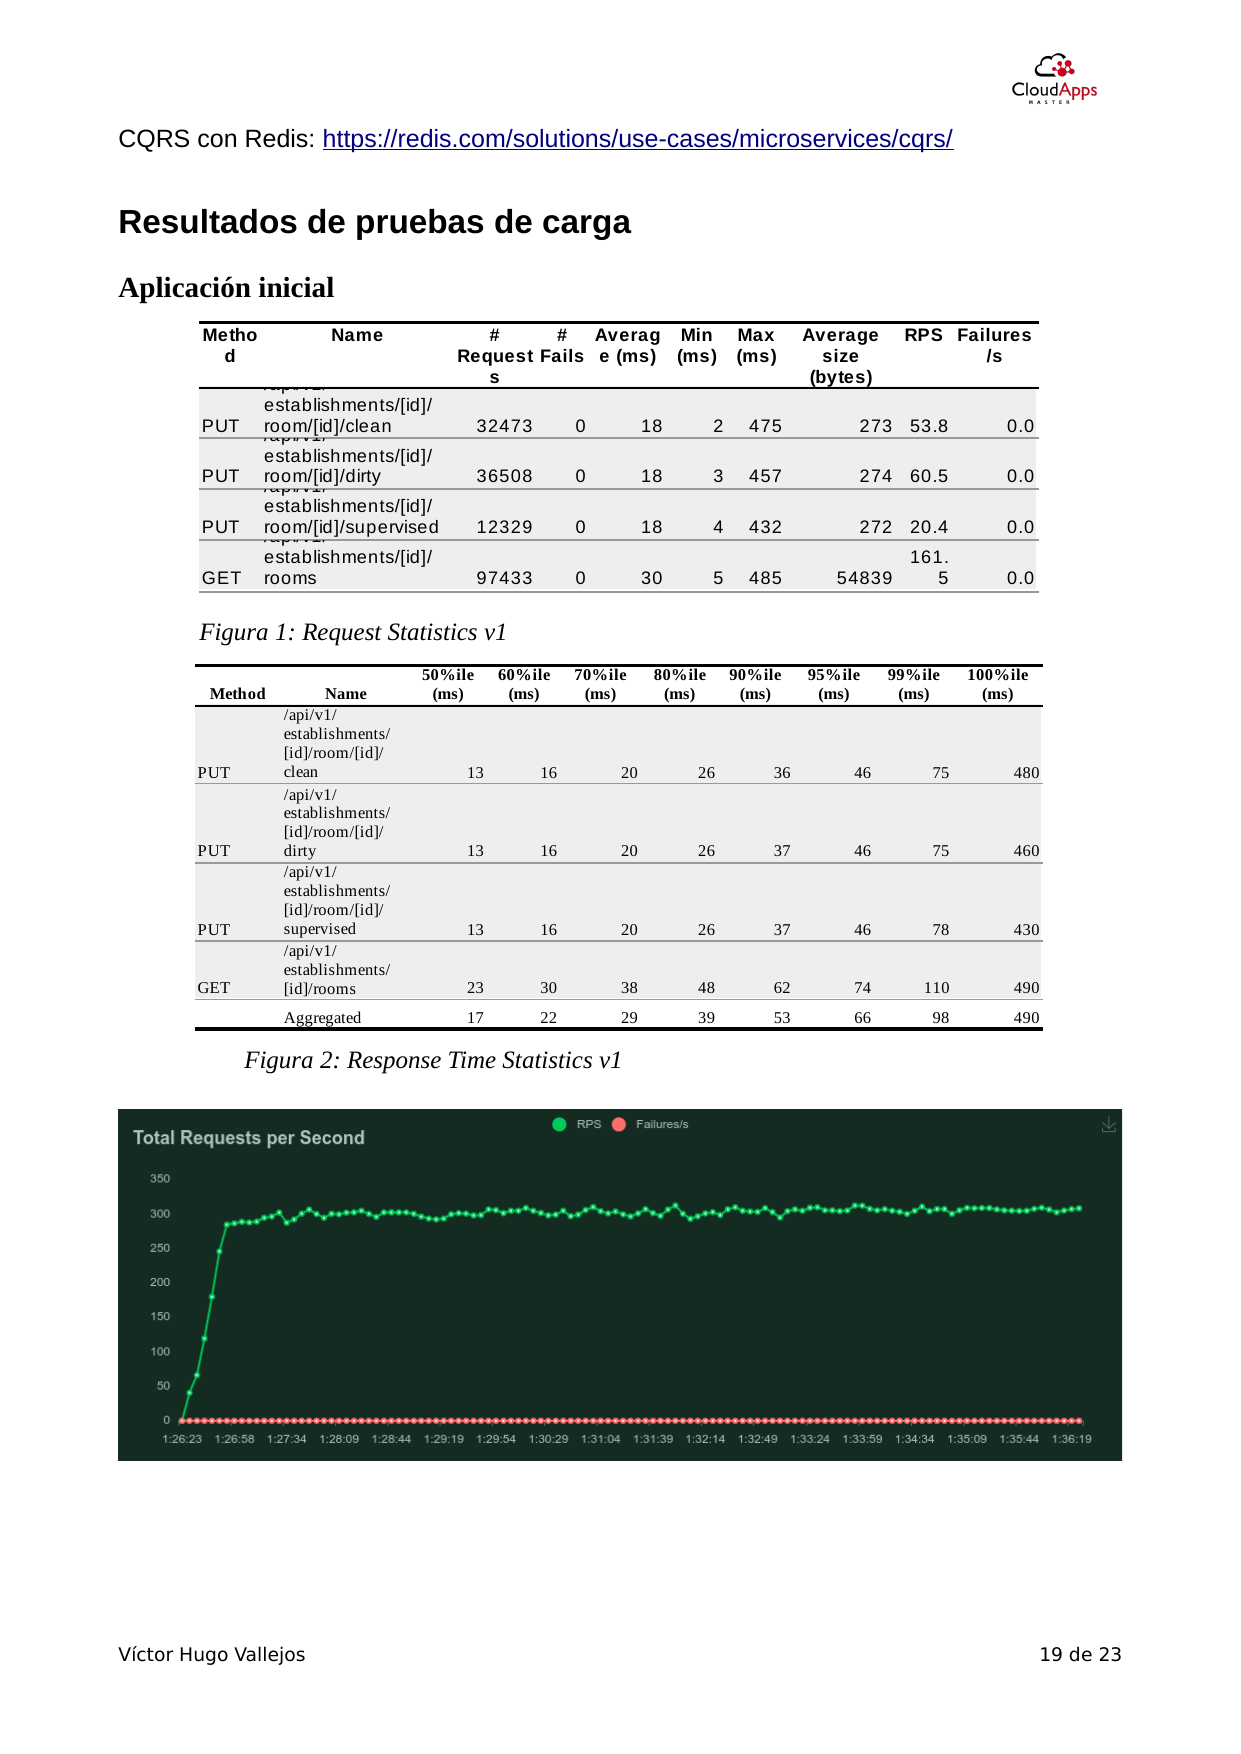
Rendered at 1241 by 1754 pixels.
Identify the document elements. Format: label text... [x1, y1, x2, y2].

subtitle Resultados de pruebas de carga [118, 203, 1122, 241]
text Figura 2: Response Time Statistics v1 [244, 1031, 996, 1073]
picture [992, 49, 1117, 107]
text Figura 2: Response Time Statistics v1 [244, 1000, 996, 1027]
subtitle Aplicación inicial [118, 271, 1122, 304]
picture [118, 1109, 1123, 1461]
text CQRS con Redis: https://redis.com/solutions/use-cases/microservices/cqrs/ [118, 124, 1122, 153]
text Figura 1: Request Statistics v1 [199, 363, 1041, 646]
